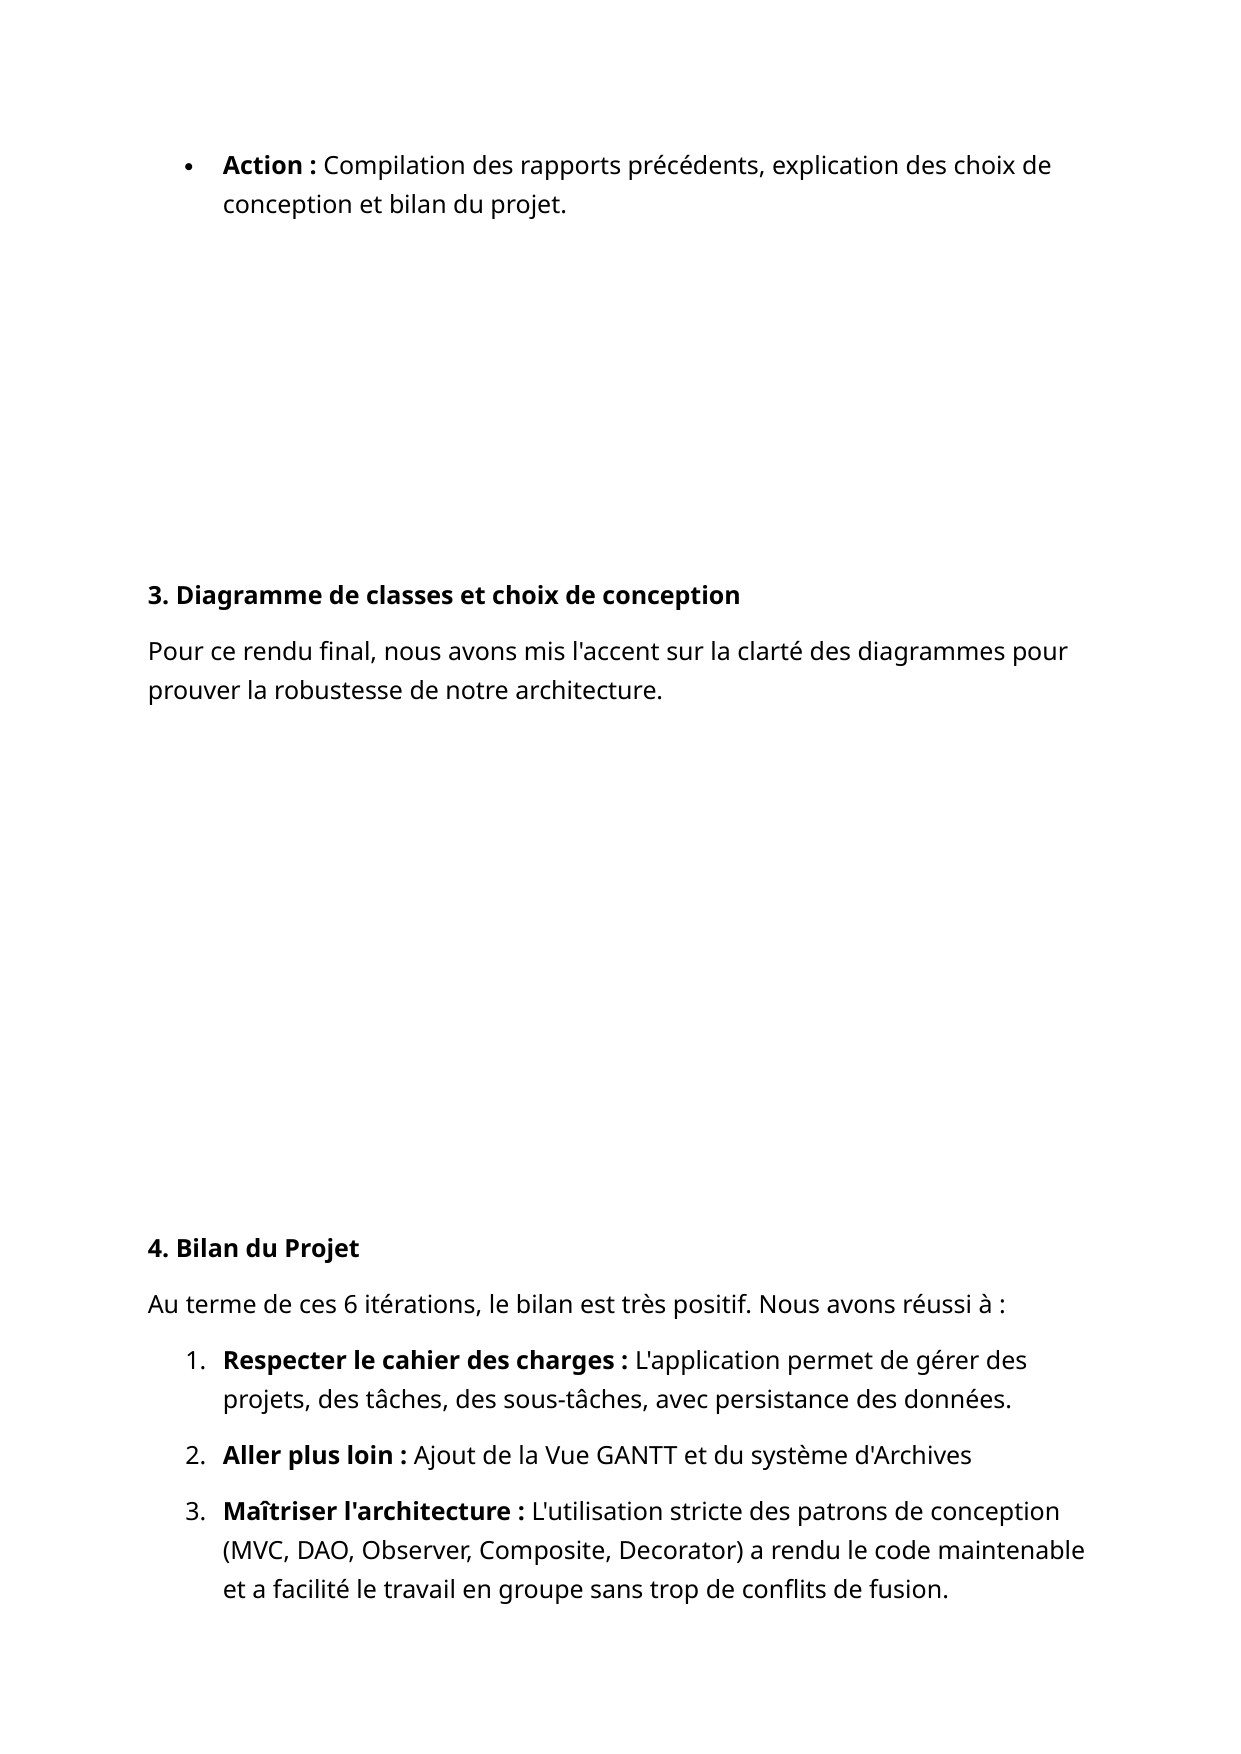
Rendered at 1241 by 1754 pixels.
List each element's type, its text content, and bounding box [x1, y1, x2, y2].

list Aller plus loin : Ajout de la Vue GANTT et du système d'Archives [185, 1438, 1093, 1472]
list Action : Compilation des rapports précédents, explication des choix de conception et bilan du projet. [185, 148, 1093, 221]
text Au terme de ces 6 itérations, le bilan est très positif. Nous avons réussi à : [148, 1287, 1093, 1321]
text Pour ce rendu final, nous avons mis l'accent sur la clarté des diagrammes pour prouver la robustesse de notre architecture. [148, 633, 1093, 707]
list Respecter le cahier des charges : L'application permet de gérer des projets, des tâches, des sous-tâches, avec persistance des données. [185, 1343, 1093, 1416]
text 3. Diagramme de classes et choix de conception [148, 578, 1093, 612]
text 4. Bilan du Projet [148, 1231, 1093, 1265]
list Maîtriser l'architecture : L'utilisation stricte des patrons de conception (MVC, DAO, Observer, Composite, Decorator) a rendu le code maintenable et a facilité le travail en groupe sans trop de conflits de fusion. [185, 1493, 1093, 1606]
